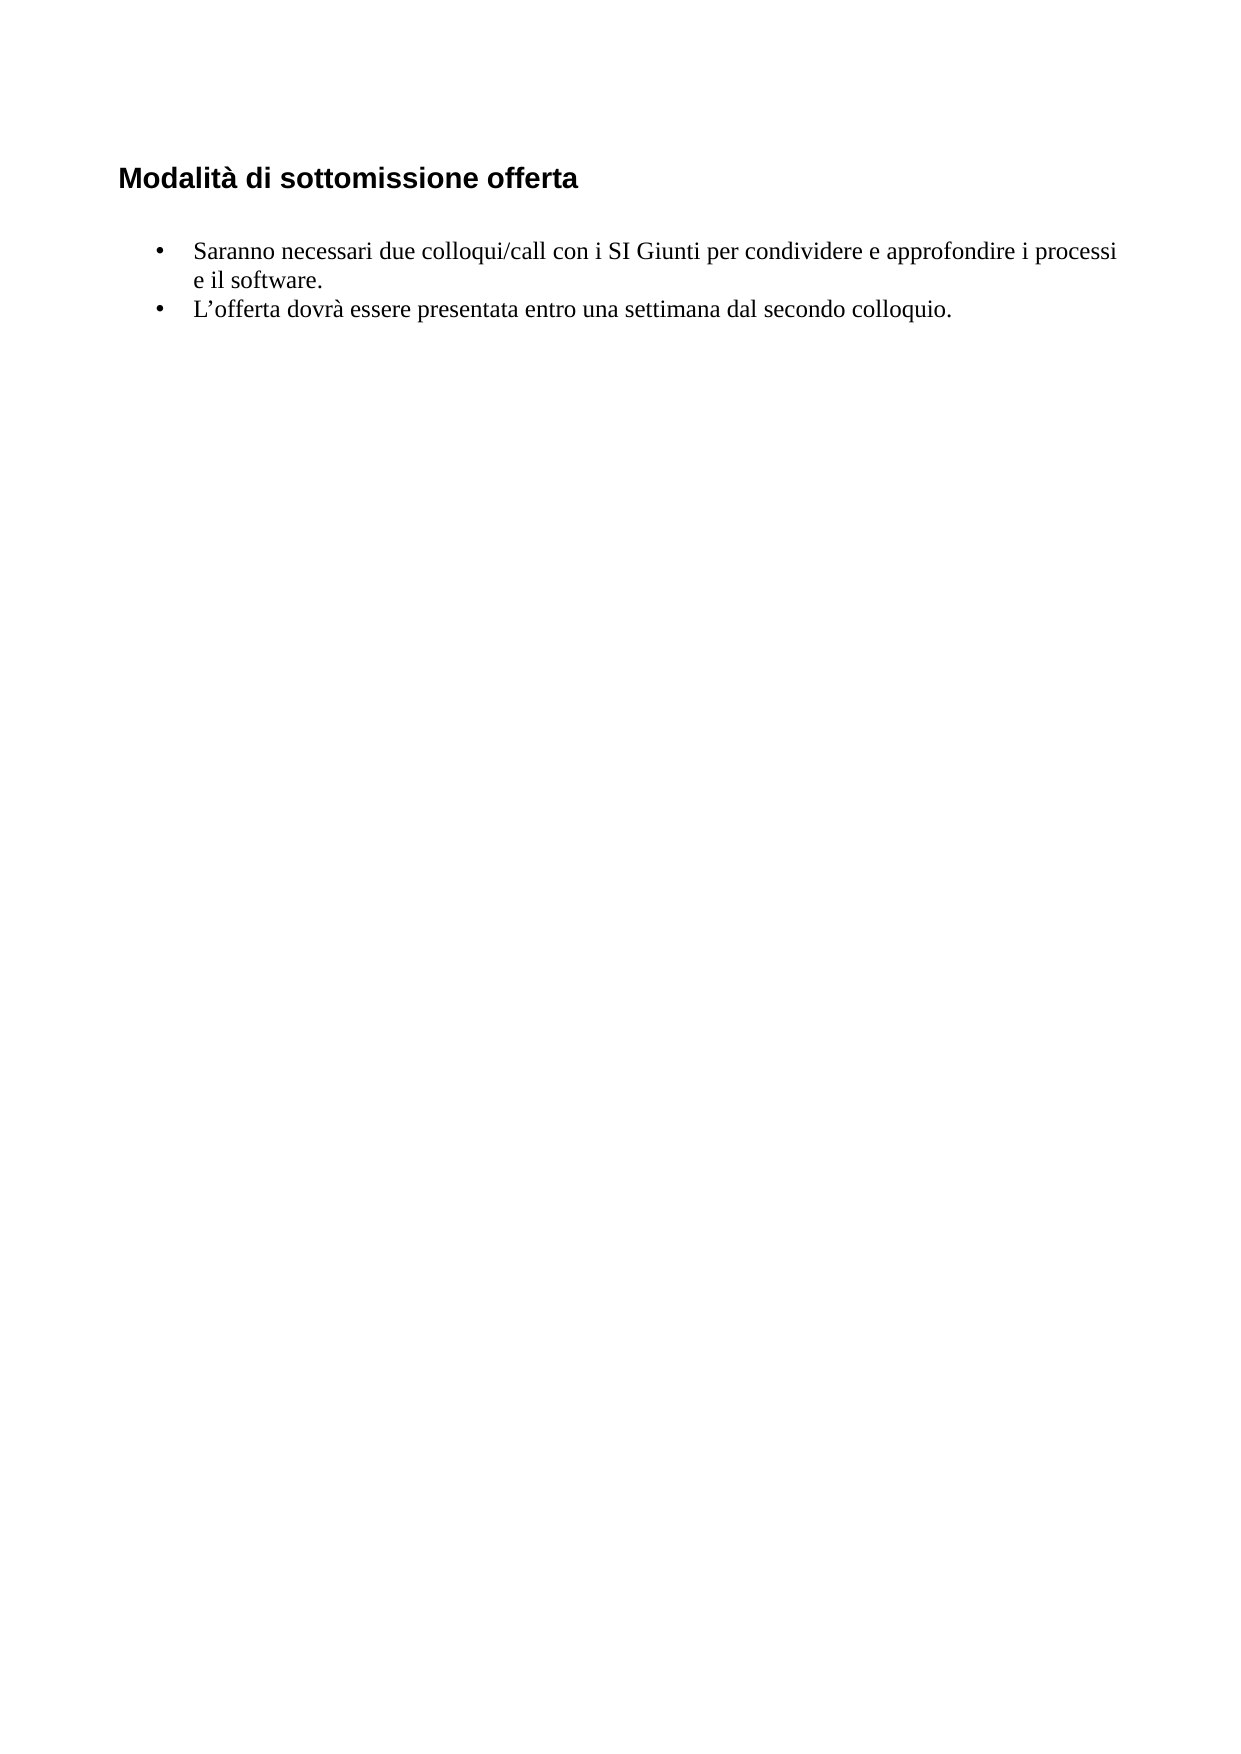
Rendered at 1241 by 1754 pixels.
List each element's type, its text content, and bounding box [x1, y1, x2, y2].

list L’offerta dovrà essere presentata entro una settimana dal secondo colloquio. [156, 294, 1122, 323]
subtitle Modalità di sottomissione offerta [118, 161, 1122, 195]
list Saranno necessari due colloqui/call con i SI Giunti per condividere e approfondire i processi e il software. [156, 236, 1122, 294]
